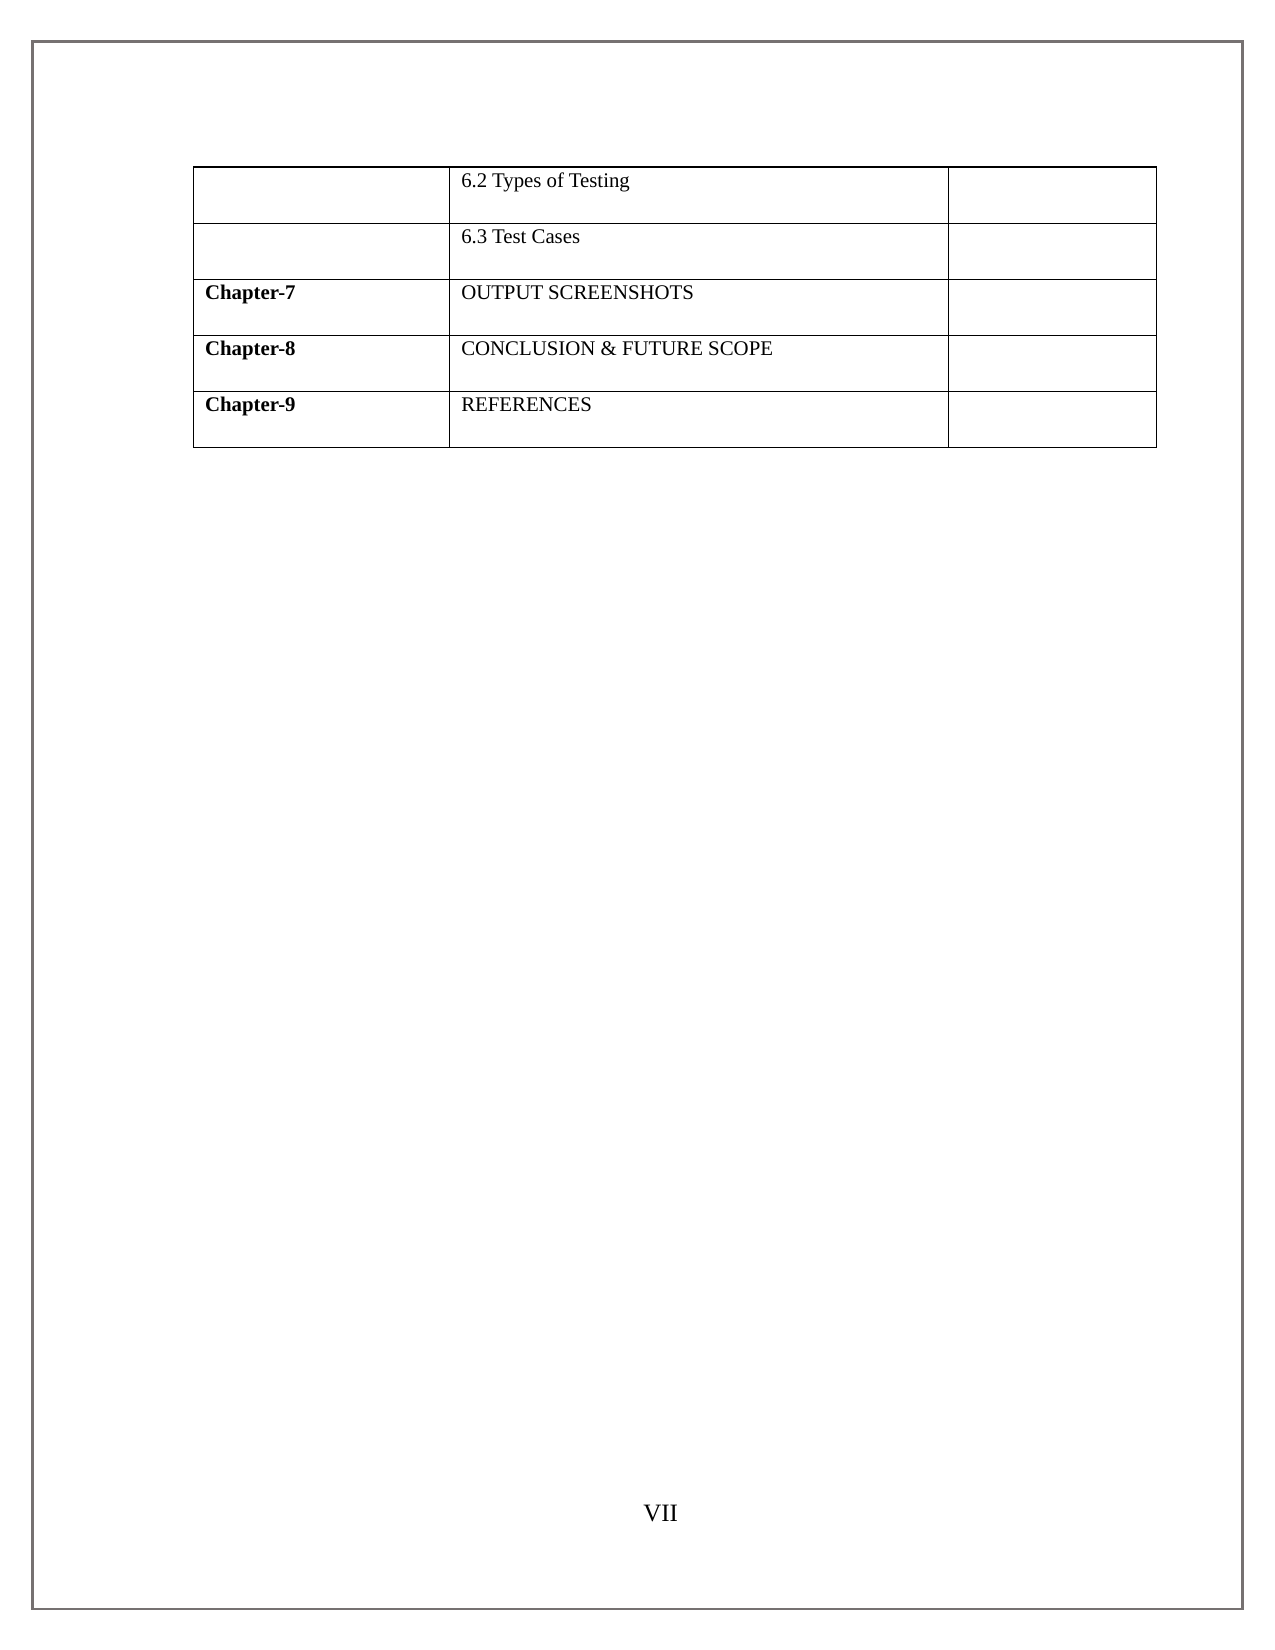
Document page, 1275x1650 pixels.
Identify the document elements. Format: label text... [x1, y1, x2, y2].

table_cell Chapter-9 [194, 392, 449, 447]
table_header 6.2 Types of Testing [450, 168, 948, 222]
table_cell Chapter-8 [194, 336, 449, 391]
table_header [949, 168, 1156, 222]
table_cell [194, 224, 449, 278]
table_header [194, 168, 449, 222]
table_cell REFERENCES [450, 392, 948, 447]
table_cell 6.3 Test Cases [450, 224, 948, 278]
table_cell [949, 280, 1156, 334]
table_cell CONCLUSION & FUTURE SCOPE [450, 336, 948, 391]
table_cell [949, 392, 1156, 447]
table_cell [949, 224, 1156, 278]
table_cell [949, 336, 1156, 391]
table_cell OUTPUT SCREENSHOTS [450, 280, 948, 334]
table_cell Chapter-7 [194, 280, 449, 334]
